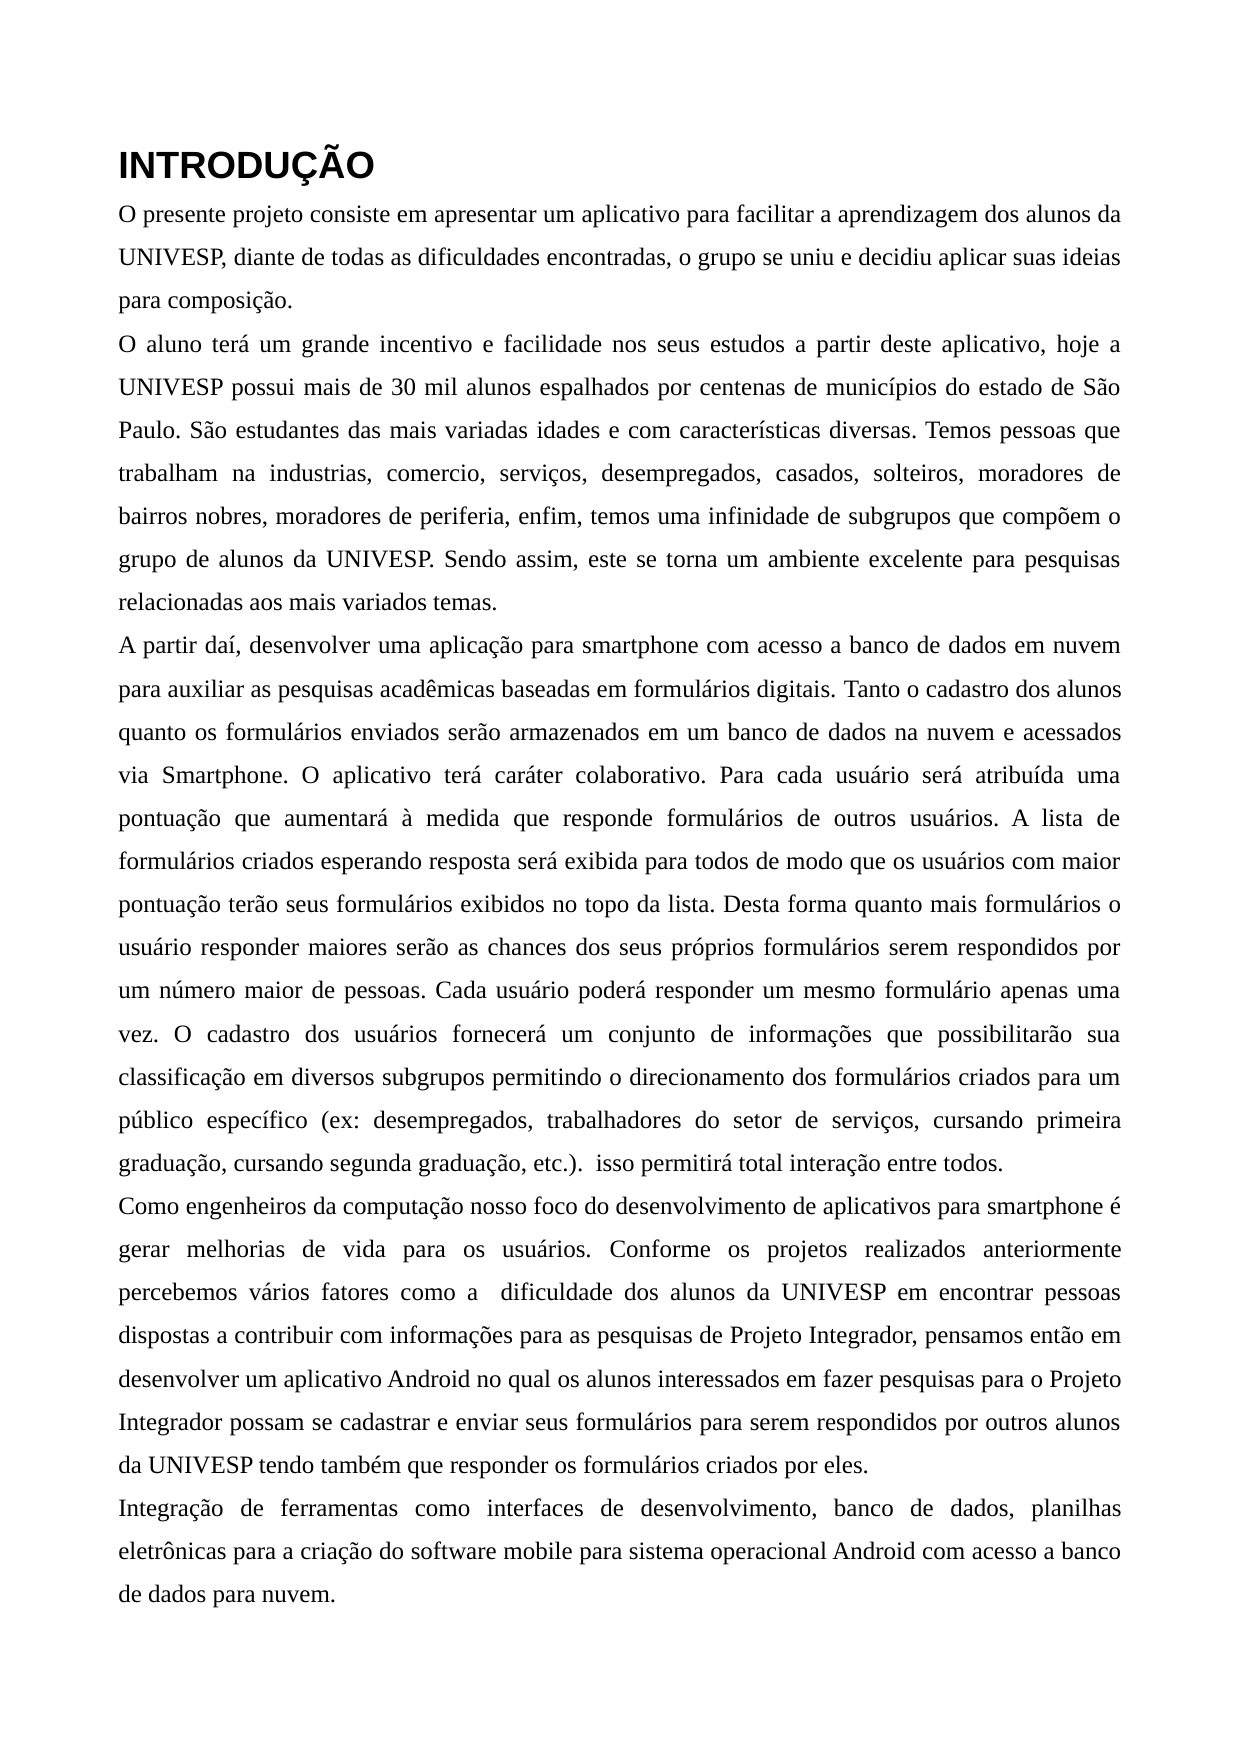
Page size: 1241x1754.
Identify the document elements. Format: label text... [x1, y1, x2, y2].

subtitle INTRODUÇÃO [118, 143, 1122, 187]
text A partir daí, desenvolver uma aplicação para smartphone com acesso a banco de dados em nuvem para auxiliar as pesquisas acadêmicas baseadas em formulários digitais. Tanto o cadastro dos alunos quanto os formulários enviados serão armazenados em um banco de dados na nuvem e acessados via Smartphone. O aplicativo terá caráter colaborativo. Para cada usuário será atribuída uma pontuação que aumentará à medida que responde formulários de outros usuários. A lista de formulários criados esperando resposta será exibida para todos de modo que os usuários com maior pontuação terão seus formulários exibidos no topo da lista. Desta forma quanto mais formulários o usuário responder maiores serão as chances dos seus próprios formulários serem respondidos por um número maior de pessoas. Cada usuário poderá responder um mesmo formulário apenas uma vez. O cadastro dos usuários fornecerá um conjunto de informações que possibilitarão sua classificação em diversos subgrupos permitindo o direcionamento dos formulários criados para um público específico (ex: desempregados, trabalhadores do setor de serviços, cursando primeira graduação, cursando segunda graduação, etc.). isso permitirá total interação entre todos. [118, 631, 1122, 1177]
text Como engenheiros da computação nosso foco do desenvolvimento de aplicativos para smartphone é gerar melhorias de vida para os usuários. Conforme os projetos realizados anteriormente percebemos vários fatores como a dificuldade dos alunos da UNIVESP em encontrar pessoas dispostas a contribuir com informações para as pesquisas de Projeto Integrador, pensamos então em desenvolver um aplicativo Android no qual os alunos interessados em fazer pesquisas para o Projeto Integrador possam se cadastrar e enviar seus formulários para serem respondidos por outros alunos da UNIVESP tendo também que responder os formulários criados por eles. [118, 1191, 1122, 1479]
text O aluno terá um grande incentivo e facilidade nos seus estudos a partir deste aplicativo, hoje a UNIVESP possui mais de 30 mil alunos espalhados por centenas de municípios do estado de São Paulo. São estudantes das mais variadas idades e com características diversas. Temos pessoas que trabalham na industrias, comercio, serviços, desempregados, casados, solteiros, moradores de bairros nobres, moradores de periferia, enfim, temos uma infinidade de subgrupos que compõem o grupo de alunos da UNIVESP. Sendo assim, este se torna um ambiente excelente para pesquisas relacionadas aos mais variados temas. [118, 329, 1122, 616]
text O presente projeto consiste em apresentar um aplicativo para facilitar a aprendizagem dos alunos da UNIVESP, diante de todas as dificuldades encontradas, o grupo se uniu e decidiu aplicar suas ideias para composição. [118, 199, 1122, 314]
text Integração de ferramentas como interfaces de desenvolvimento, banco de dados, planilhas eletrônicas para a criação do software mobile para sistema operacional Android com acesso a banco de dados para nuvem. [118, 1493, 1122, 1608]
